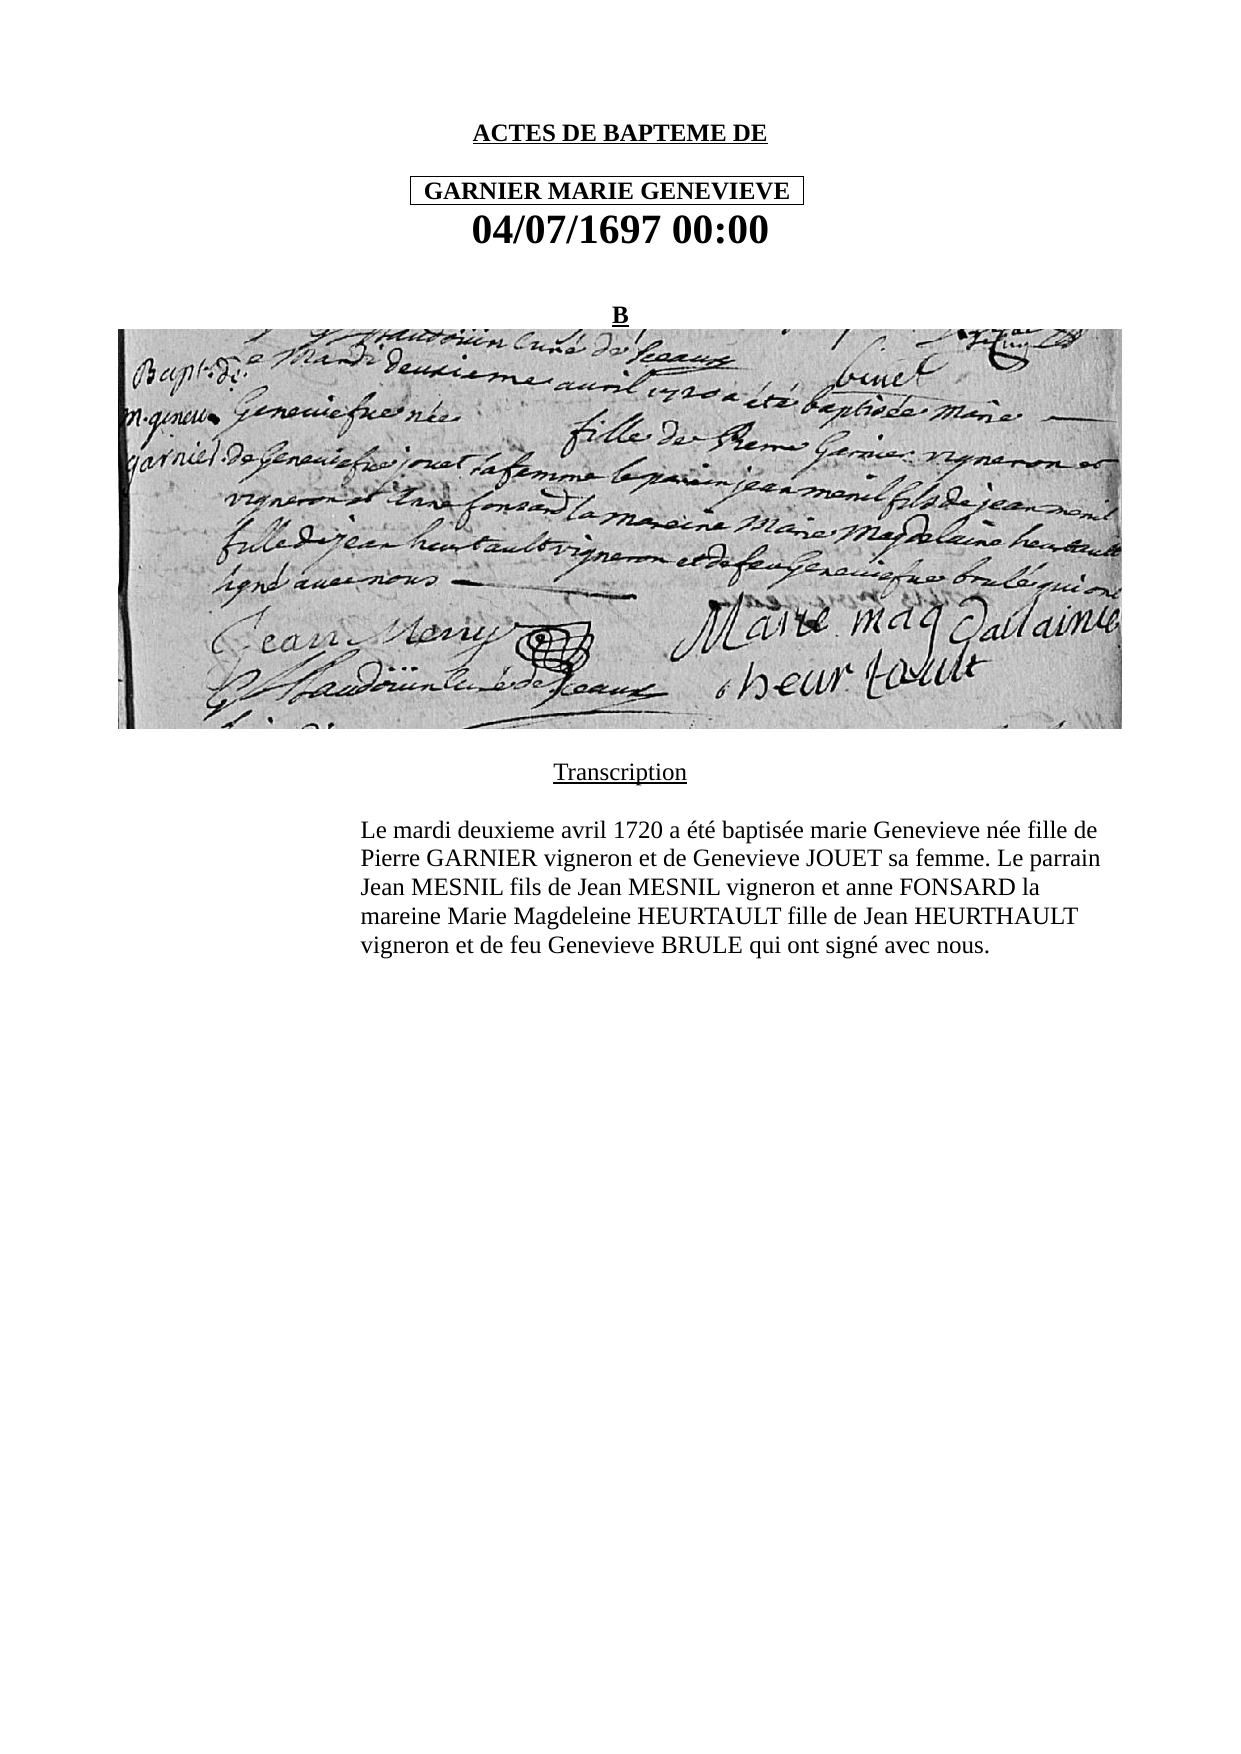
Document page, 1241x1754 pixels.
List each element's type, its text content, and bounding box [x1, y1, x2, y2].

picture [118, 329, 1122, 729]
text ACTES DE BAPTEME DE [118, 118, 1122, 147]
text Transcription [118, 757, 1122, 786]
text Le mardi deuxieme avril 1720 a été baptisée marie Genevieve née fille de Pierre GARNIER vigneron et de Genevieve JOUET sa femme. Le parrain Jean MESNIL fils de Jean MESNIL vigneron et anne FONSARD la mareine Marie Magdeleine HEURTAULT fille de Jean HEURTHAULT vigneron et de feu Genevieve BRULE qui ont signé avec nous. [360, 815, 1122, 958]
text GARNIER MARIE GENEVIEVE [411, 177, 803, 204]
text B [118, 300, 1122, 329]
text 04/07/1697 00:00 [118, 204, 1122, 252]
